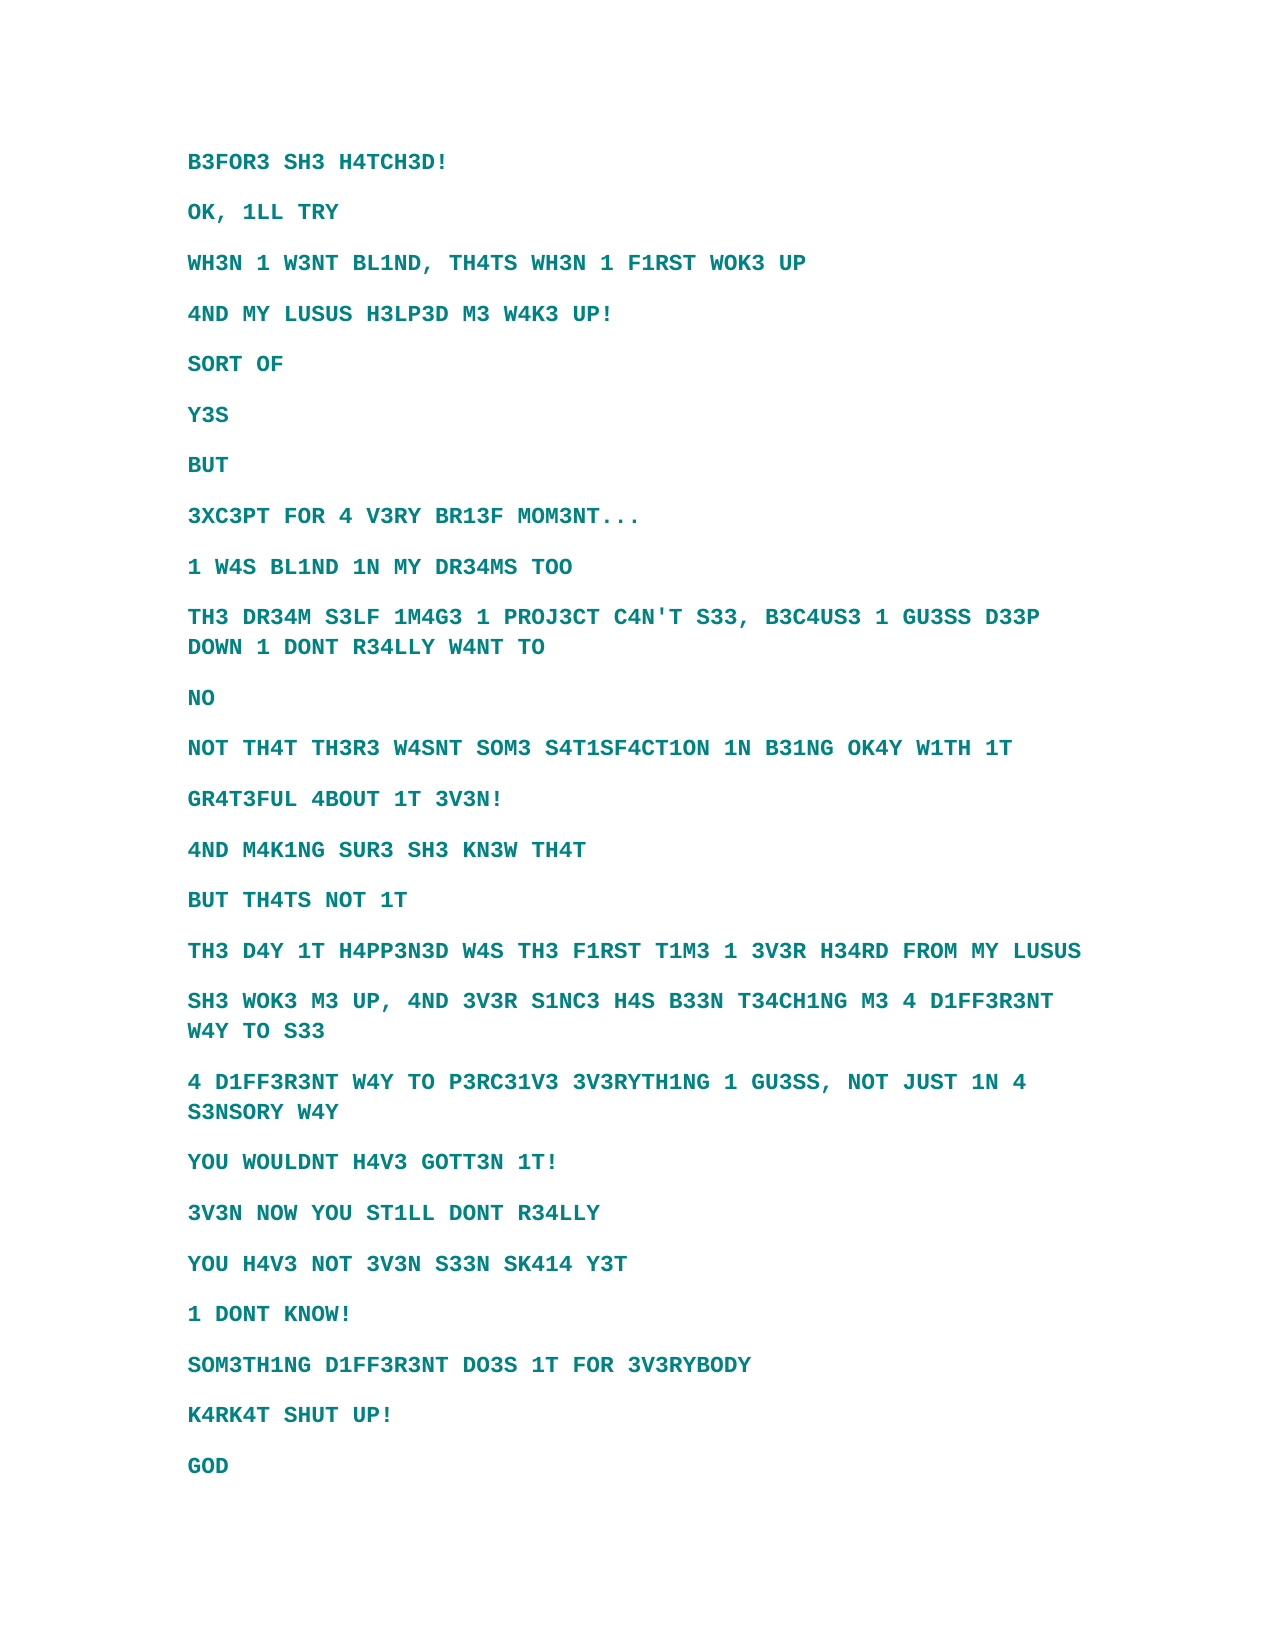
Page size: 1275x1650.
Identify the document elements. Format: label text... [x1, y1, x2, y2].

text 1 DONT KNOW! [187, 1302, 1087, 1328]
text 4ND MY LUSUS H3LP3D M3 W4K3 UP! [187, 302, 1087, 328]
text BUT [187, 454, 1087, 480]
text TH3 DR34M S3LF 1M4G3 1 PROJ3CT C4N'T S33, B3C4US3 1 GU3SS D33P DOWN 1 DONT R34LLY W4NT TO [187, 606, 1087, 661]
text OK, 1LL TRY [187, 201, 1087, 227]
text 3XC3PT FOR 4 V3RY BR13F MOM3NT... [187, 504, 1087, 530]
text SH3 WOK3 M3 UP, 4ND 3V3R S1NC3 H4S B33N T34CH1NG M3 4 D1FF3R3NT W4Y TO S33 [187, 990, 1087, 1046]
text B3FOR3 SH3 H4TCH3D! [187, 150, 1087, 176]
text 4 D1FF3R3NT W4Y TO P3RC31V3 3V3RYTH1NG 1 GU3SS, NOT JUST 1N 4 S3NSORY W4Y [187, 1070, 1087, 1126]
text GR4T3FUL 4BOUT 1T 3V3N! [187, 787, 1087, 813]
text 3V3N NOW YOU ST1LL DONT R34LLY [187, 1201, 1087, 1227]
text Y3S [187, 403, 1087, 429]
text NOT TH4T TH3R3 W4SNT SOM3 S4T1SF4CT1ON 1N B31NG OK4Y W1TH 1T [187, 737, 1087, 763]
text 4ND M4K1NG SUR3 SH3 KN3W TH4T [187, 838, 1087, 864]
text WH3N 1 W3NT BL1ND, TH4TS WH3N 1 F1RST WOK3 UP [187, 251, 1087, 277]
text NO [187, 686, 1087, 712]
text K4RK4T SHUT UP! [187, 1404, 1087, 1430]
text BUT TH4TS NOT 1T [187, 888, 1087, 914]
text YOU WOULDNT H4V3 GOTT3N 1T! [187, 1151, 1087, 1177]
text TH3 D4Y 1T H4PP3N3D W4S TH3 F1RST T1M3 1 3V3R H34RD FROM MY LUSUS [187, 939, 1087, 965]
text GOD [187, 1454, 1087, 1480]
text YOU H4V3 NOT 3V3N S33N SK414 Y3T [187, 1252, 1087, 1278]
text SOM3TH1NG D1FF3R3NT DO3S 1T FOR 3V3RYBODY [187, 1353, 1087, 1379]
text 1 W4S BL1ND 1N MY DR34MS TOO [187, 555, 1087, 581]
text SORT OF [187, 352, 1087, 378]
